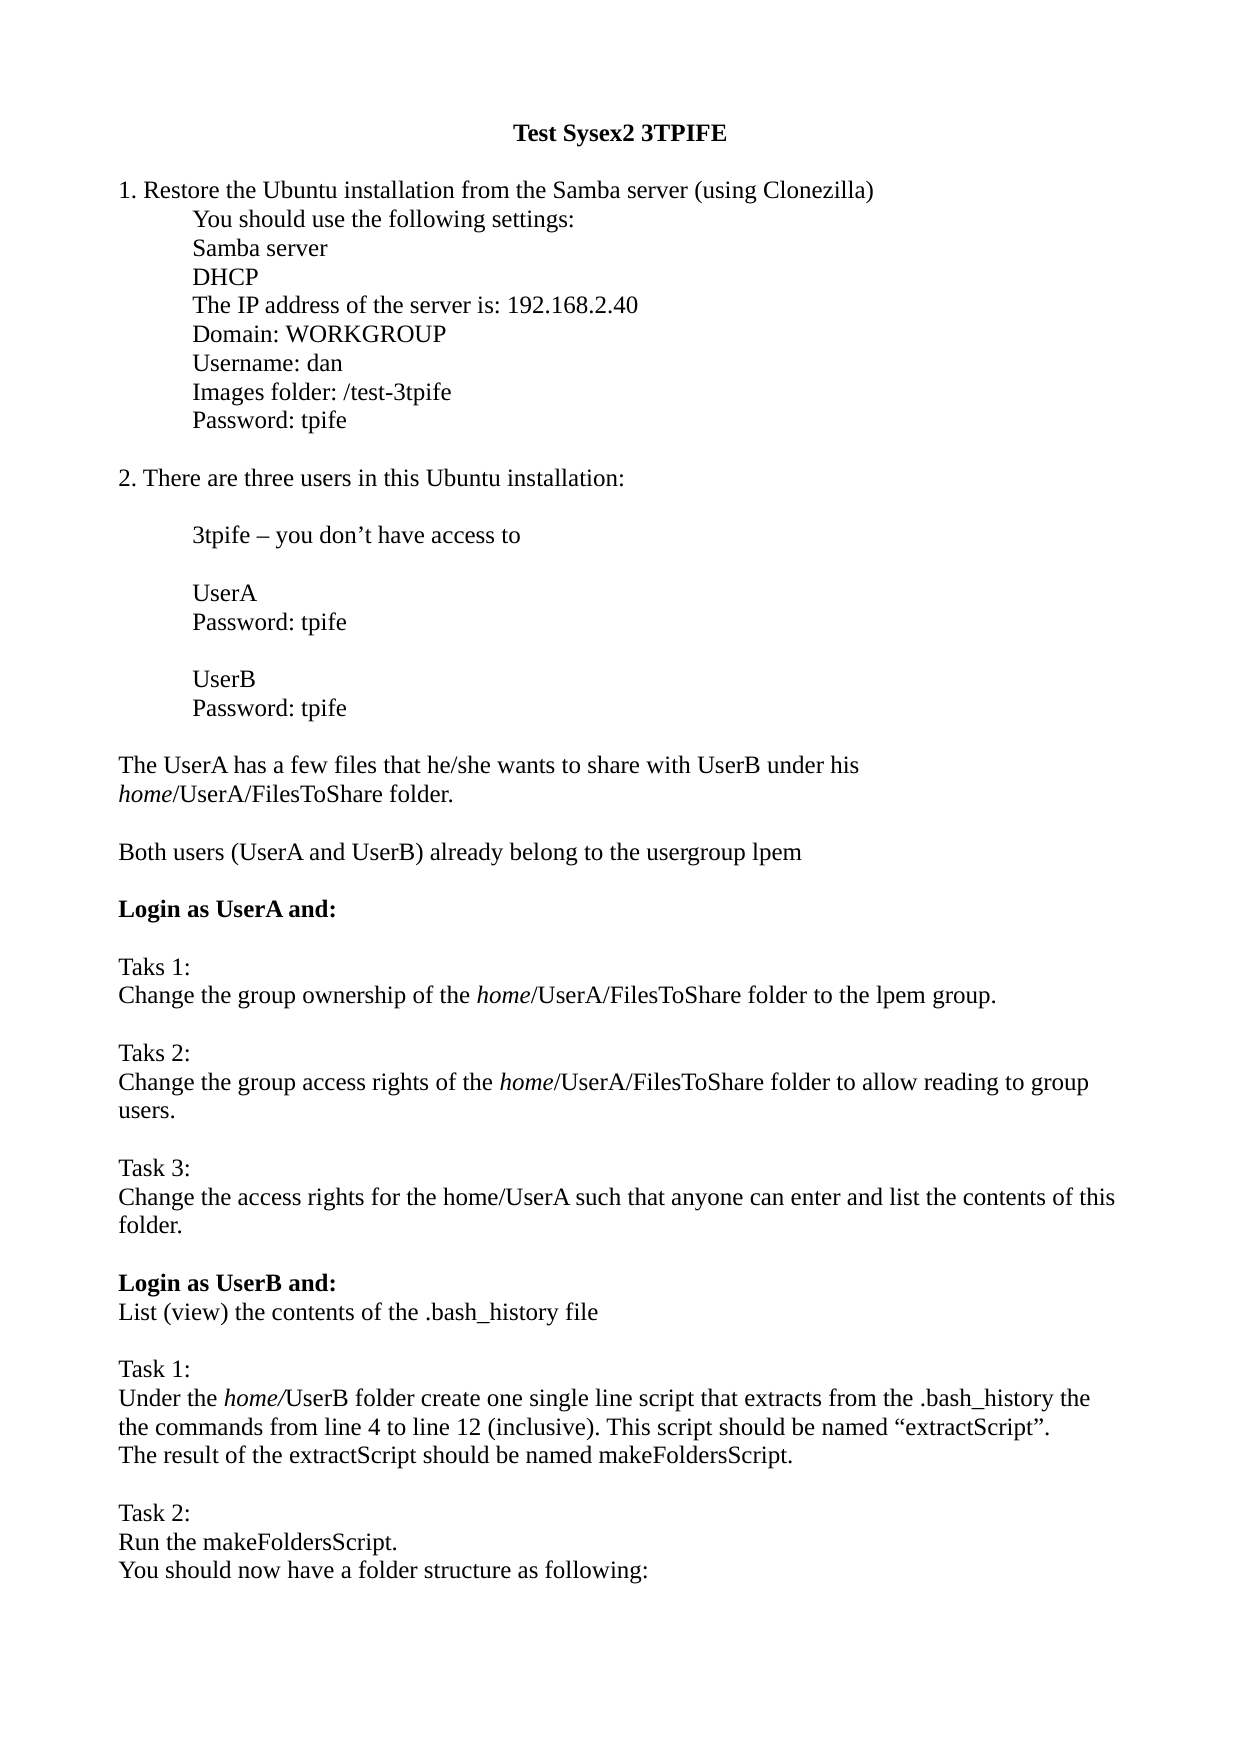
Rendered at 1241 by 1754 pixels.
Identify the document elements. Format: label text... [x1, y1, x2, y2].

text UserA [118, 578, 1122, 607]
text The result of the extractScript should be named makeFoldersScript. [118, 1441, 1122, 1469]
text 2. There are three users in this Ubuntu installation: [118, 463, 1122, 492]
text You should use the following settings: [118, 204, 1122, 233]
text UserB [118, 664, 1122, 693]
text Taks 1: [118, 952, 1122, 981]
text DHCP [118, 262, 1122, 291]
text 3tpife – you don’t have access to [118, 521, 1122, 549]
text You should now have a folder structure as following: [118, 1556, 1122, 1584]
text Under the home/UserB folder create one single line script that extracts from the .bash_history the the commands from line 4 to line 12 (inclusive). This script should be named “extractScript”. [118, 1383, 1122, 1441]
text Change the group ownership of the home/UserA/FilesToShare folder to the lpem group. [118, 981, 1122, 1009]
text Task 2: [118, 1498, 1122, 1527]
text Username: dan [118, 348, 1122, 377]
text 1. Restore the Ubuntu installation from the Samba server (using Clonezilla) [118, 176, 1122, 204]
text Test Sysex2 3TPIFE [118, 118, 1122, 147]
text Change the group access rights of the home/UserA/FilesToShare folder to allow reading to group users. [118, 1067, 1122, 1124]
text Change the access rights for the home/UserA such that anyone can enter and list the contents of this folder. [118, 1182, 1122, 1239]
text The UserA has a few files that he/she wants to share with UserB under his home/UserA/FilesToShare folder. [118, 751, 1122, 808]
text List (view) the contents of the .bash_history file [118, 1297, 1122, 1326]
text Run the makeFoldersScript. [118, 1527, 1122, 1556]
text Password: tpife [118, 693, 1122, 722]
text Password: tpife [118, 406, 1122, 434]
text Images folder: /test-3tpife [118, 377, 1122, 406]
text Task 1: [118, 1354, 1122, 1383]
text Domain: WORKGROUP [118, 319, 1122, 348]
text Samba server [118, 233, 1122, 262]
text The IP address of the server is: 192.168.2.40 [118, 291, 1122, 319]
text Taks 2: [118, 1038, 1122, 1067]
text Task 3: [118, 1153, 1122, 1182]
text Login as UserA and: [118, 894, 1122, 923]
text Login as UserB and: [118, 1268, 1122, 1297]
text Both users (UserA and UserB) already belong to the usergroup lpem [118, 837, 1122, 866]
text Password: tpife [118, 607, 1122, 636]
